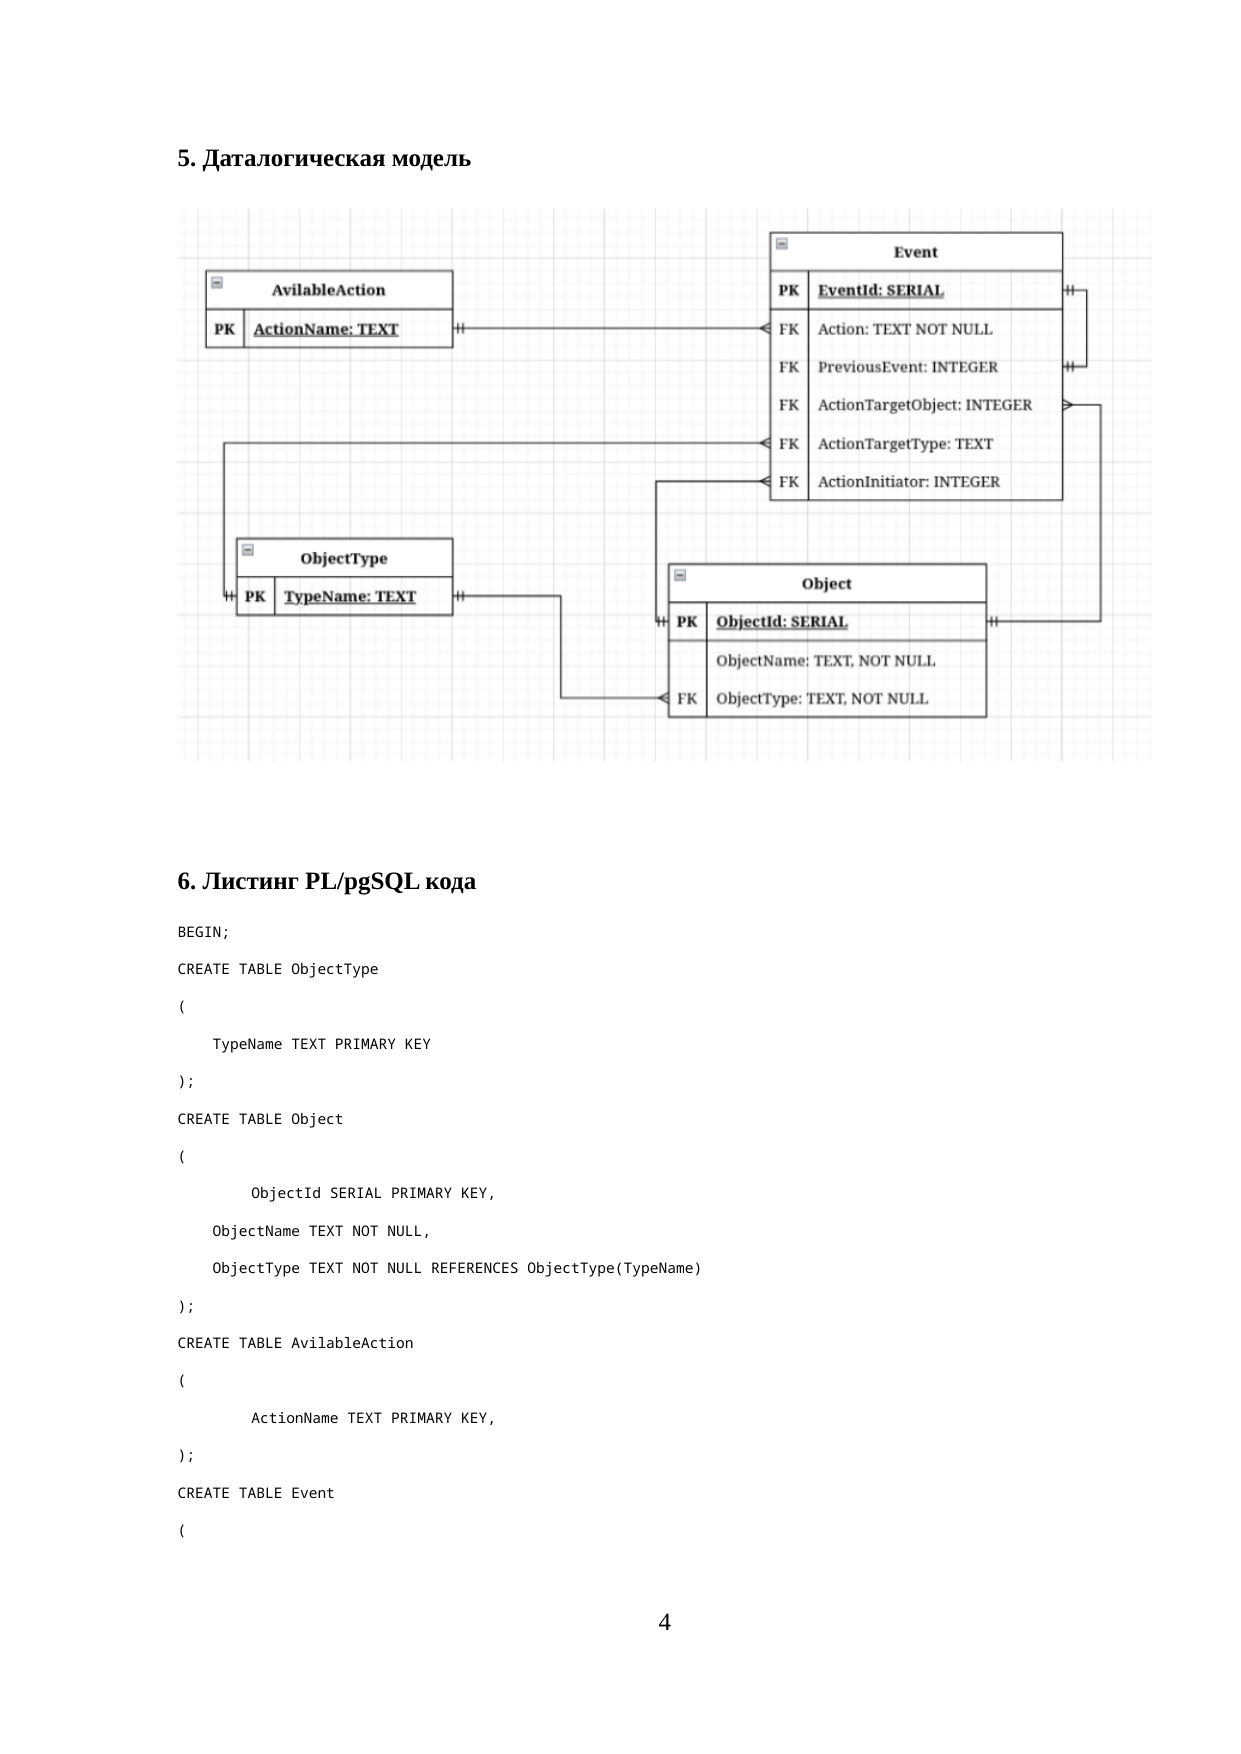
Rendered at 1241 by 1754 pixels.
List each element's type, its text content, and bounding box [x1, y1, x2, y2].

text ObjectId SERIAL PRIMARY KEY, [177, 1183, 1152, 1203]
text CREATE TABLE Event [177, 1482, 1152, 1502]
text CREATE TABLE Object [177, 1108, 1152, 1128]
text BEGIN; [177, 921, 1152, 941]
text CREATE TABLE AvilableAction [177, 1333, 1152, 1353]
subtitle 6. Листинг PL/pgSQL кода [177, 866, 1152, 894]
text ObjectName TEXT NOT NULL, [177, 1221, 1152, 1241]
text CREATE TABLE ObjectType [177, 959, 1152, 979]
text ObjectType TEXT NOT NULL REFERENCES ObjectType(TypeName) [177, 1258, 1152, 1278]
text ( [177, 1370, 1152, 1390]
text ( [177, 1520, 1152, 1540]
text ActionName TEXT PRIMARY KEY, [177, 1408, 1152, 1427]
text ( [177, 996, 1152, 1016]
text ); [177, 1071, 1152, 1091]
text ); [177, 1295, 1152, 1315]
picture [177, 198, 1152, 761]
text ); [177, 1445, 1152, 1465]
subtitle 5. Даталогическая модель [177, 143, 1152, 172]
text TypeName TEXT PRIMARY KEY [177, 1034, 1152, 1053]
text ( [177, 1146, 1152, 1166]
